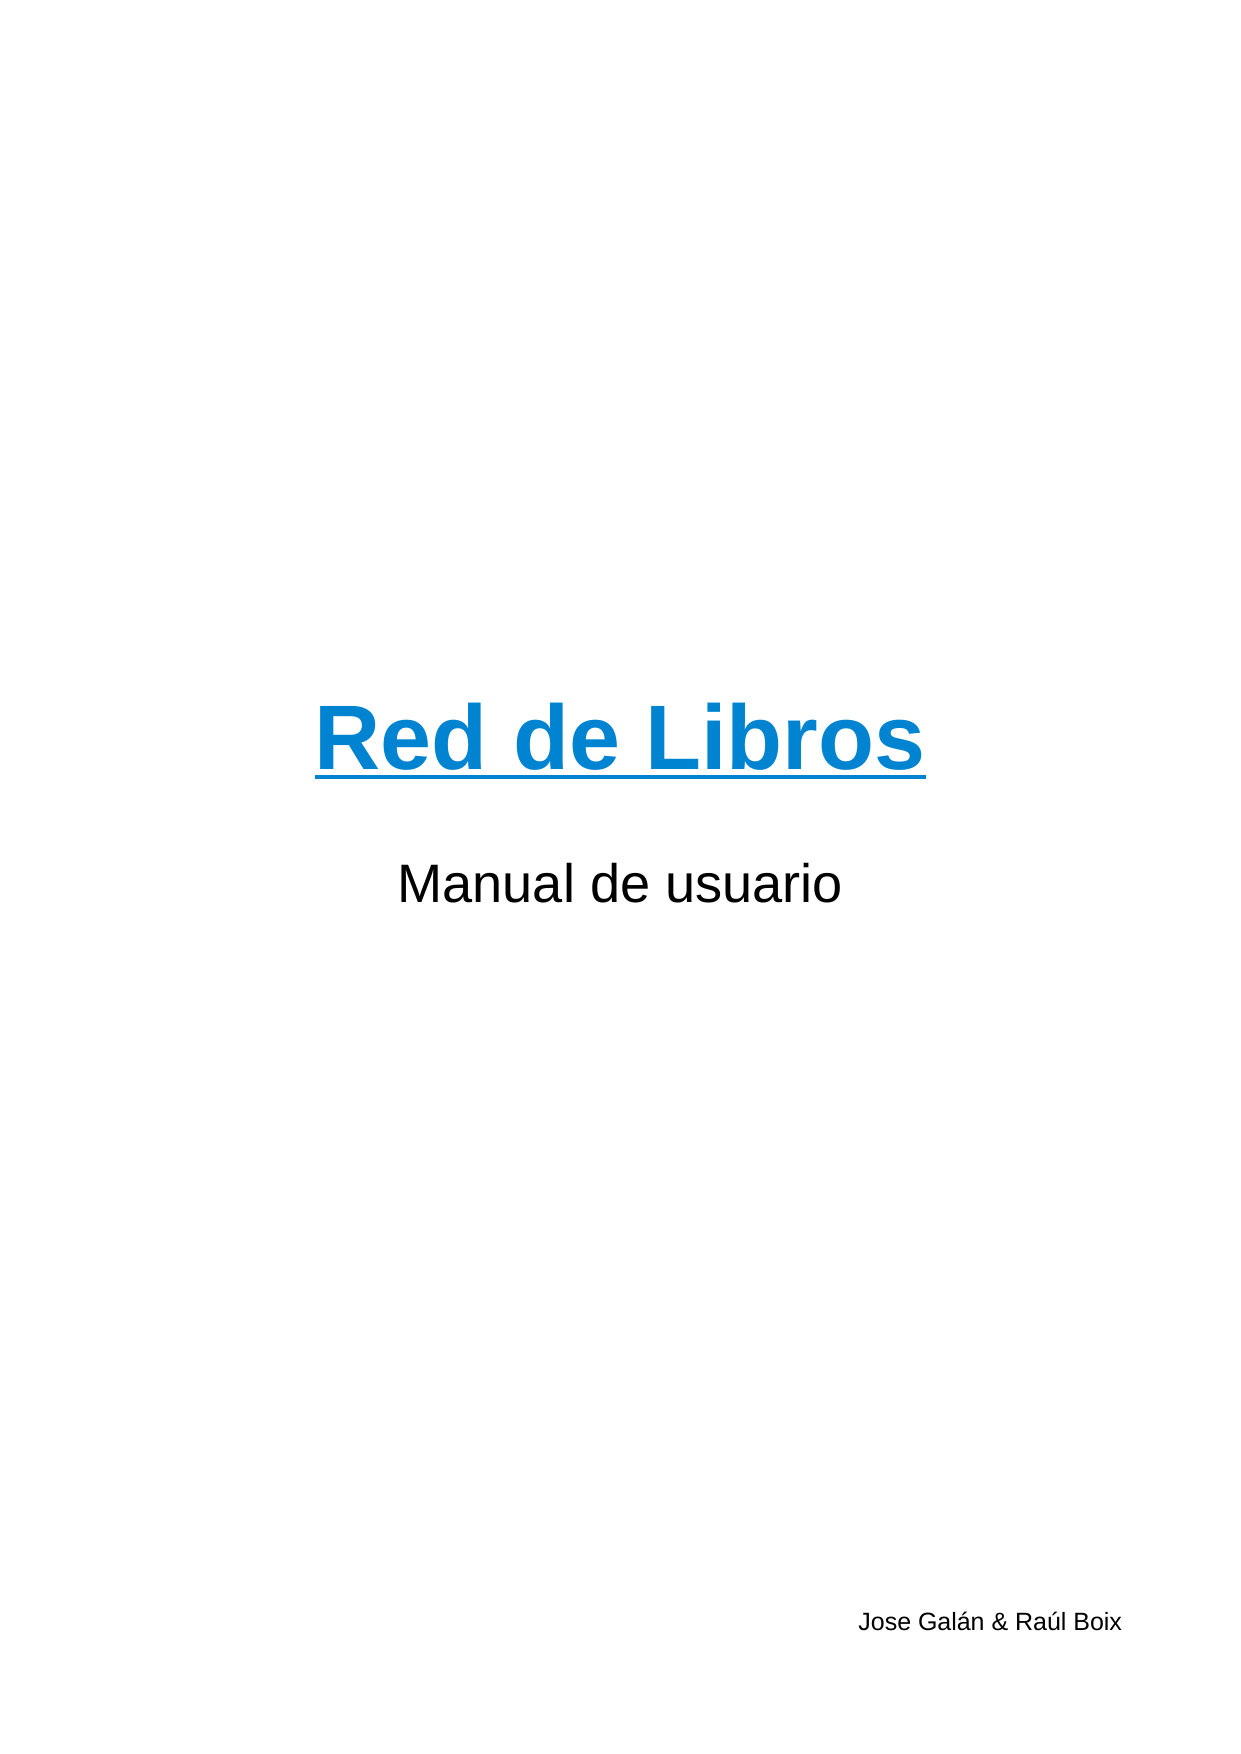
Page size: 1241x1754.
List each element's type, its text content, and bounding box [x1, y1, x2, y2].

text Red de Libros [118, 683, 1122, 789]
text Manual de usuario [118, 851, 1122, 913]
